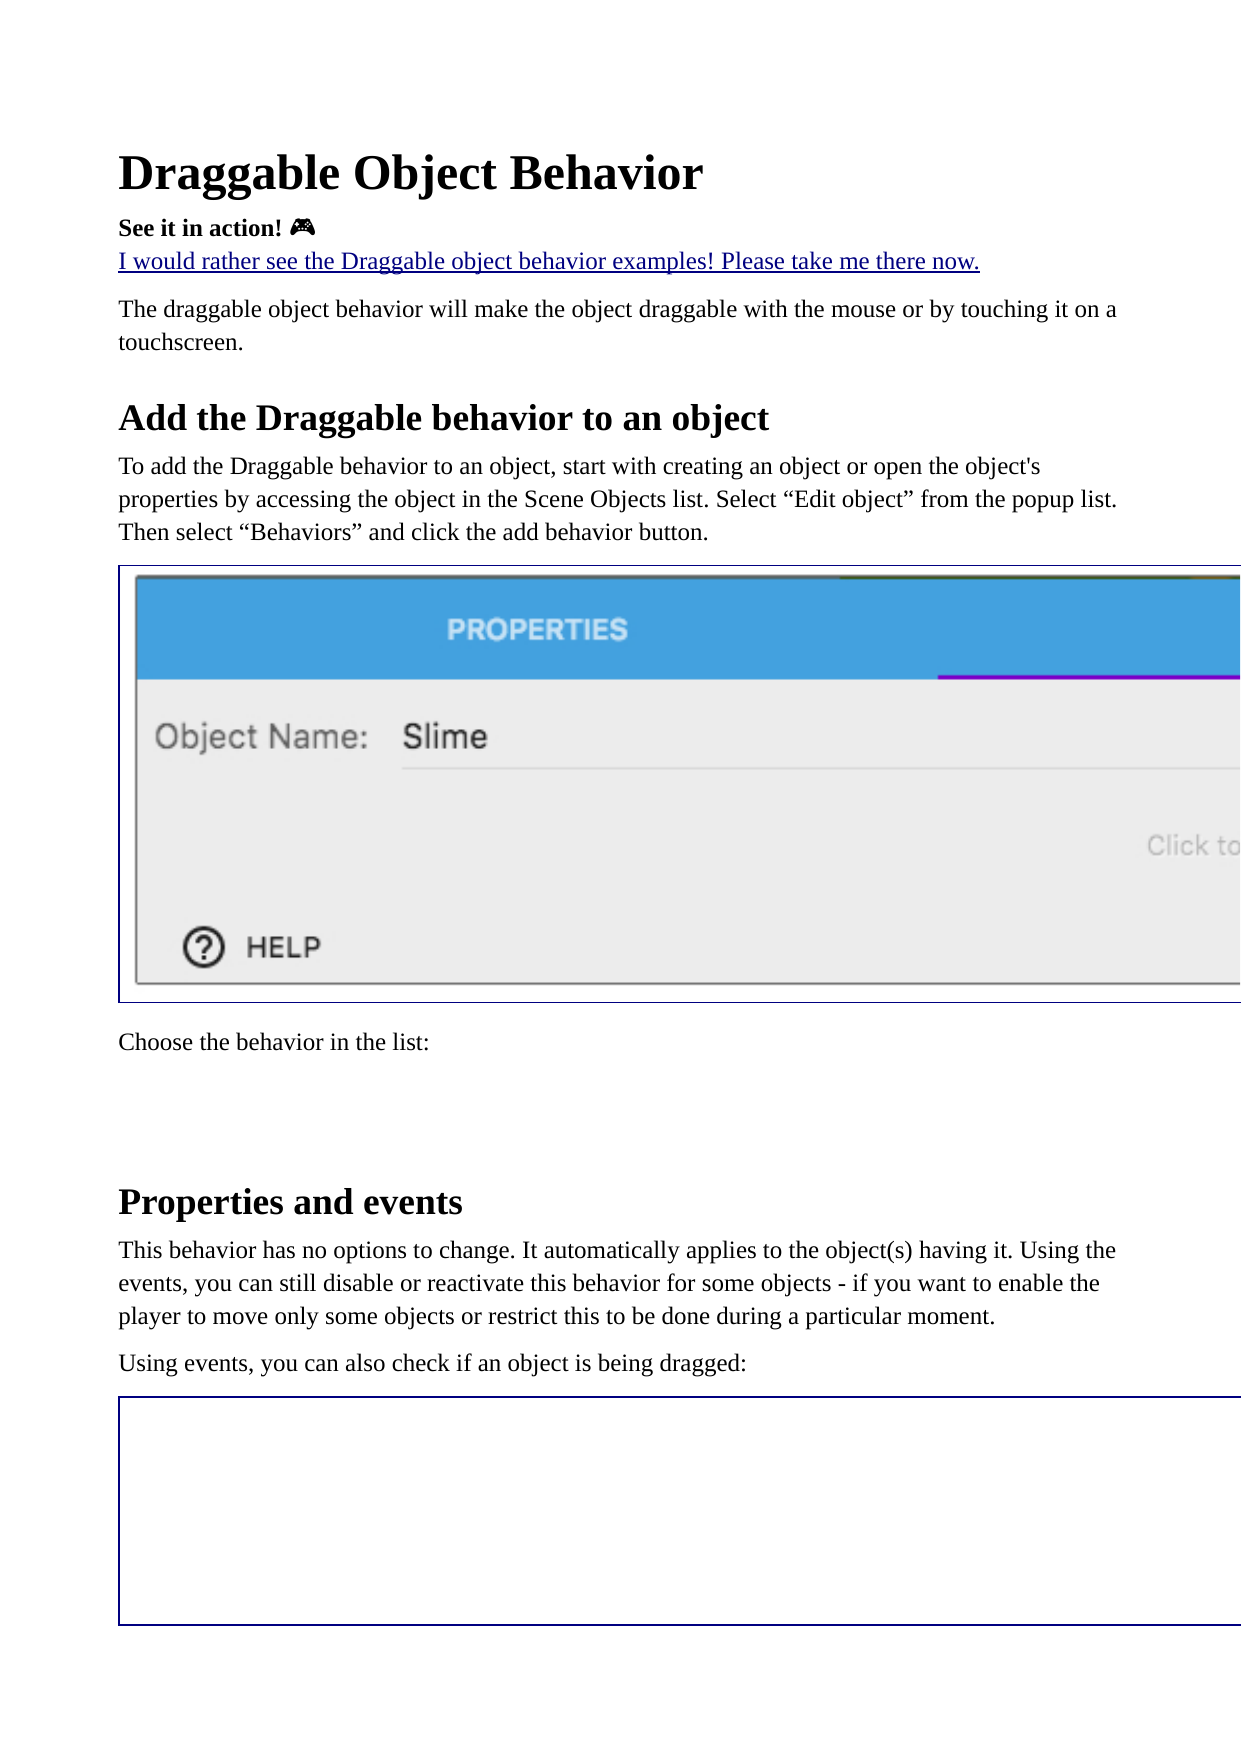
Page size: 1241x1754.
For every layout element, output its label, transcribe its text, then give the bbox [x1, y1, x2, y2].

picture [120, 566, 1241, 1002]
text The draggable object behavior will make the object draggable with the mouse or by touching it on a touchscreen. [118, 294, 1122, 356]
text This behavior has no options to change. It automatically applies to the object(s) having it. Using the events, you can still disable or reactivate this behavior for some objects - if you want to enable the player to move only some objects or restrict this to be done during a particular moment. [118, 1235, 1122, 1329]
subtitle Add the Draggable behavior to an object [118, 395, 1122, 438]
text Choose the behavior in the list: [118, 1027, 1122, 1056]
subtitle Draggable Object Behavior [118, 143, 1122, 201]
text To add the Draggable behavior to an object, start with creating an object or open the object's properties by accessing the object in the Scene Objects list. Select “Edit object” from the popup list. Then select “Behaviors” and click the add behavior button. [118, 451, 1122, 546]
subtitle Properties and events [118, 1179, 1122, 1222]
text See it in action! 🎮 I would rather see the Draggable object behavior examples! Please take me there now. [118, 213, 1122, 275]
text Using events, you can also check if an object is being dragged: [118, 1348, 1122, 1377]
